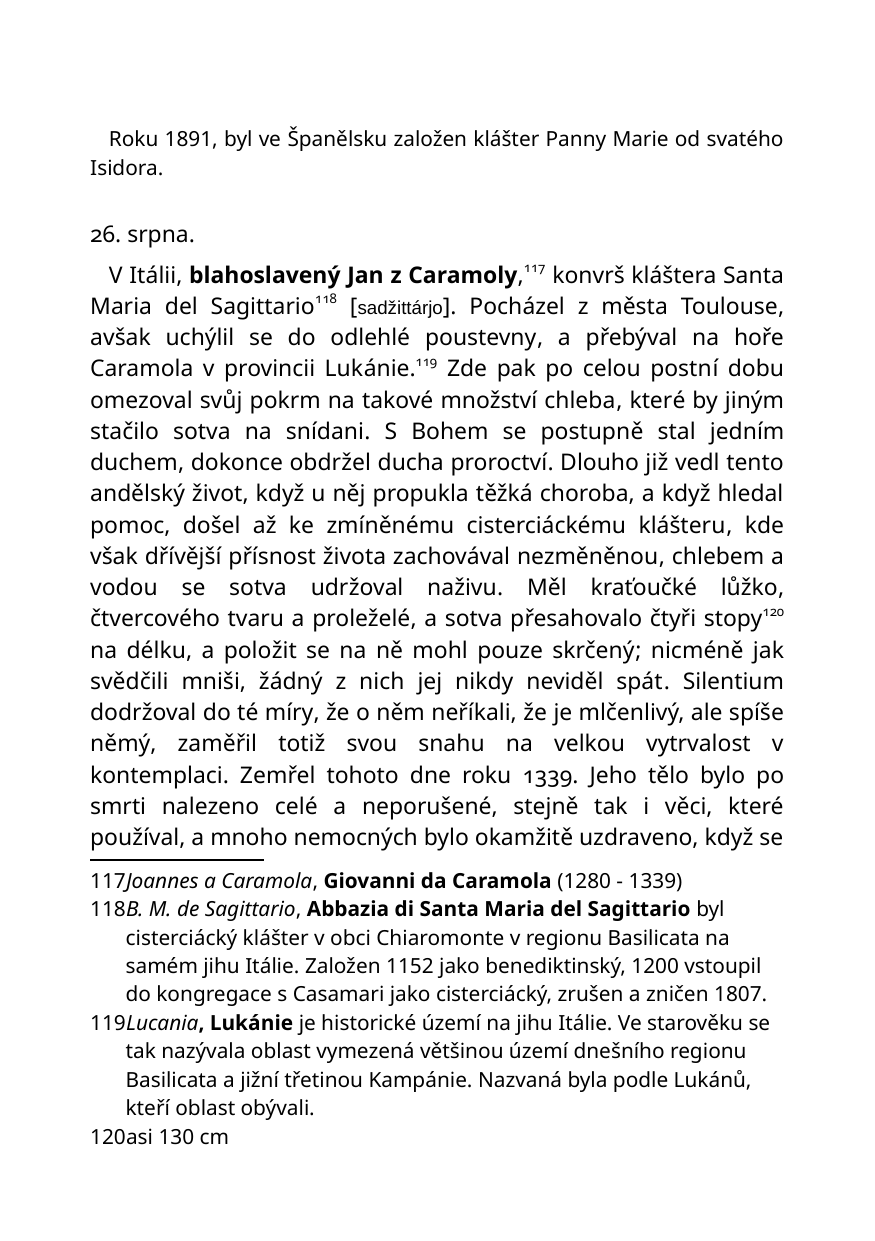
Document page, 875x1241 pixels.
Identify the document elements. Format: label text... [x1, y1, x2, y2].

text Roku 1891, byl ve Španělsku založen klášter Panny Marie od svatého Isidora. [90, 124, 784, 181]
text Lucania, Lukánie je historické území na jihu Itálie. Ve starověku se tak nazývala oblast vymezená většinou území dnešního regionu Basilicata a jižní třetinou Kampánie. Nazvaná byla podle Lukánů, kteří oblast obývali. [90, 1008, 784, 1122]
text B. M. de Sagittario, Abbazia di Santa Maria del Sagittario byl cisterciácký klášter v obci Chiaromonte v regionu Basilicata na samém jihu Itálie. Založen 1152 jako benediktinský, 1200 vstoupil do kongregace s Casamari jako cisterciácký, zrušen a zničen 1807. [90, 894, 784, 1008]
text V Itálii, blahoslavený Jan z Caramoly, konvrš kláštera Santa Maria del Sagittario [sadžittárjo]. Pocházel z města Toulouse, avšak uchýlil se do odlehlé poustevny, a přebýval na hoře Caramola v provincii Lukánie. Zde pak po celou postní dobu omezoval svůj pokrm na takové množství chleba, které by jiným stačilo sotva na snídani. S Bohem se postupně stal jedním duchem, dokonce obdržel ducha proroctví. Dlouho již vedl tento andělský život, když u něj propukla těžká choroba, a když hledal pomoc, došel až ke zmíněnému cisterciáckému klášteru, kde však dřívější přísnost života zachovával nezměněnou, chlebem a vodou se sotva udržoval naživu. Měl kraťoučké lůžko, čtvercového tvaru a proleželé, a sotva přesahovalo čtyři stopy na délku, a položit se na ně mohl pouze skrčený; nicméně jak svědčili mniši, žádný z nich jej nikdy neviděl spát. Silentium dodržoval do té míry, že o něm neříkali, že je mlčenlivý, ale spíše němý, zaměřil totiž svou snahu na velkou vytrvalost v kontemplaci. Zemřel tohoto dne roku 1339. Jeho tělo bylo po smrti nalezeno celé a neporušené, stejně tak i věci, které používal, a mnoho nemocných bylo okamžitě uzdraveno, když se [90, 259, 784, 852]
text asi 130 cm [90, 1122, 784, 1150]
text 26. srpna. [90, 218, 784, 250]
text Joannes a Caramola, Giovanni da Caramola (1280 - 1339) [90, 866, 784, 894]
